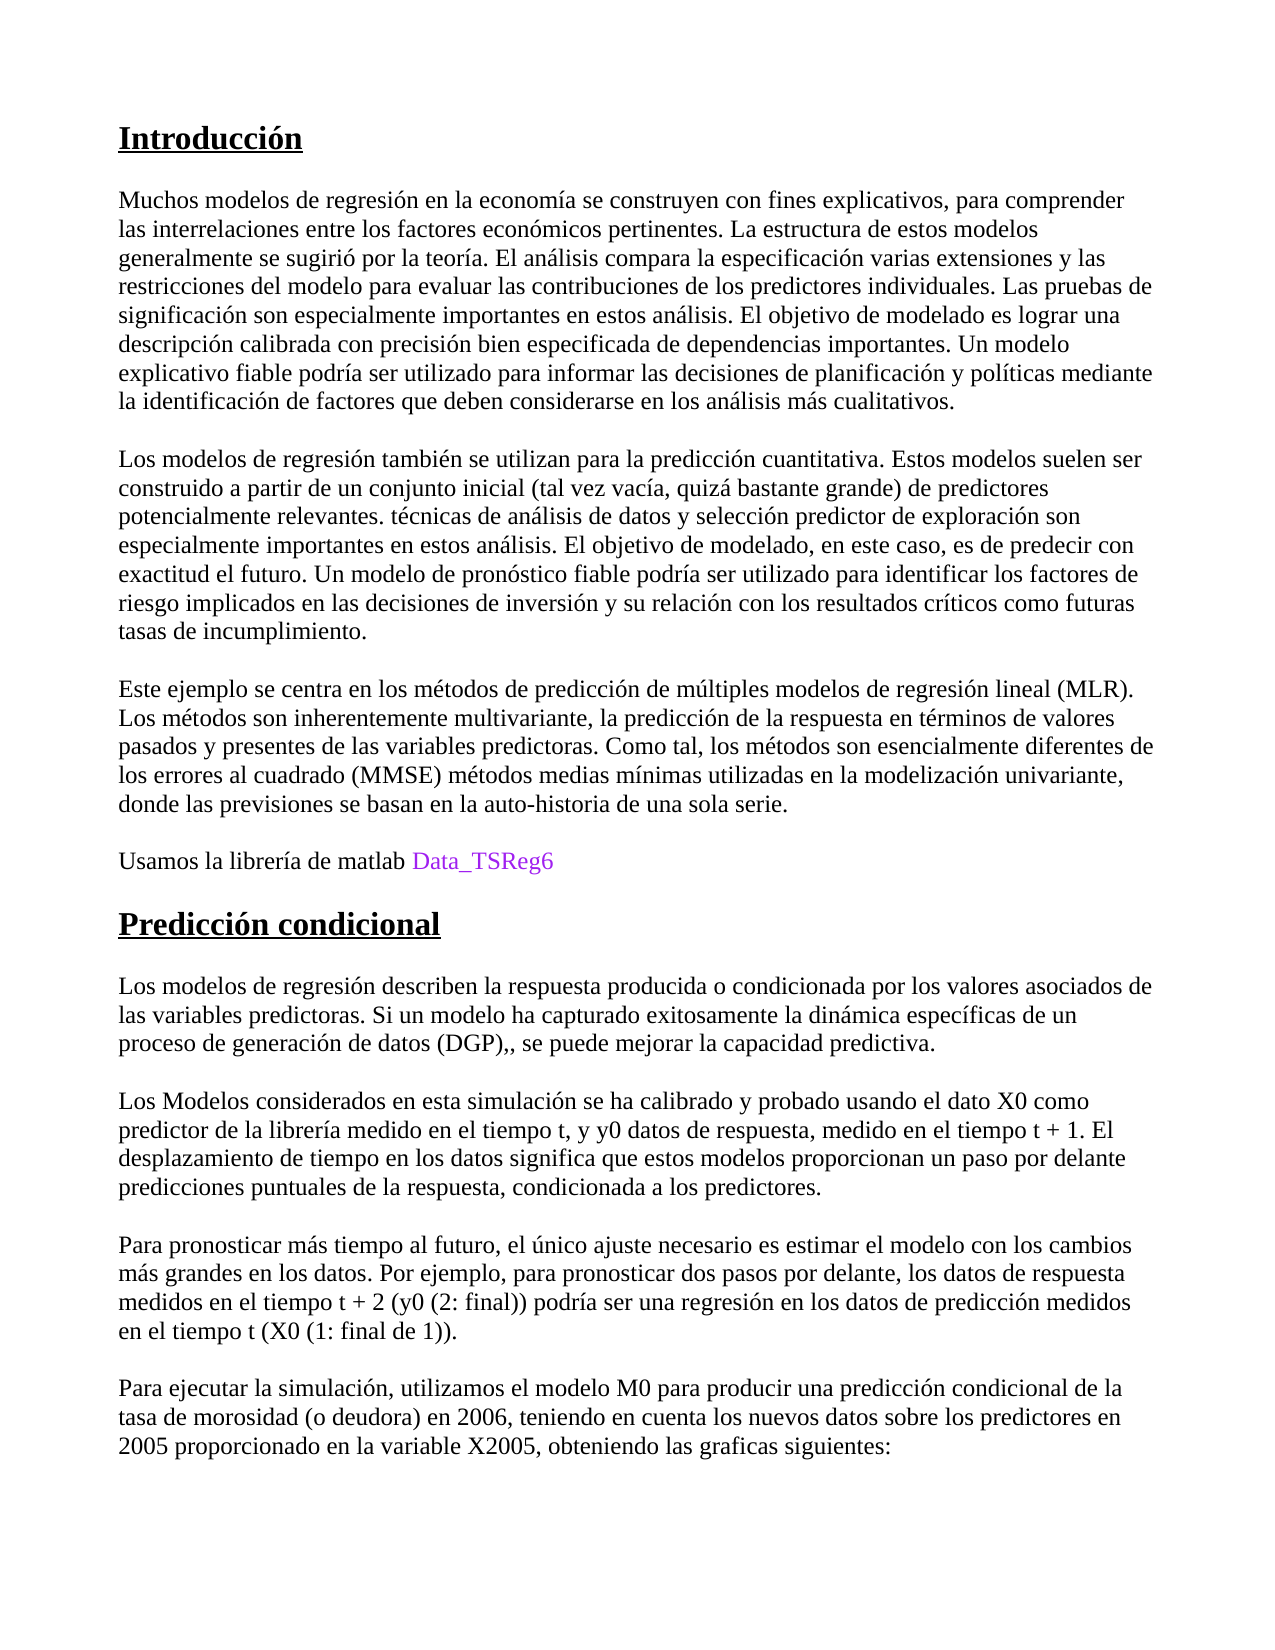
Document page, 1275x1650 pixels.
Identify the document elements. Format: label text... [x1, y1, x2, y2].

text Muchos modelos de regresión en la economía se construyen con fines explicativos, para comprender las interrelaciones entre los factores económicos pertinentes. La estructura de estos modelos generalmente se sugirió por la teoría. El análisis compara la especificación varias extensiones y las restricciones del modelo para evaluar las contribuciones de los predictores individuales. Las pruebas de significación son especialmente importantes en estos análisis. El objetivo de modelado es lograr una descripción calibrada con precisión bien especificada de dependencias importantes. Un modelo explicativo fiable podría ser utilizado para informar las decisiones de planificación y políticas mediante la identificación de factores que deben considerarse en los análisis más cualitativos. Los modelos de regresión también se utilizan para la predicción cuantitativa. Estos modelos suelen ser construido a partir de un conjunto inicial (tal vez vacía, quizá bastante grande) de predictores potencialmente relevantes. técnicas de análisis de datos y selección predictor de exploración son especialmente importantes en estos análisis. El objetivo de modelado, en este caso, es de predecir con exactitud el futuro. Un modelo de pronóstico fiable podría ser utilizado para identificar los factores de riesgo implicados en las decisiones de inversión y su relación con los resultados críticos como futuras tasas de incumplimiento. Este ejemplo se centra en los métodos de predicción de múltiples modelos de regresión lineal (MLR). Los métodos son inherentemente multivariante, la predicción de la respuesta en términos de valores pasados y presentes de las variables predictoras. Como tal, los métodos son esencialmente diferentes de los errores al cuadrado (MMSE) métodos medias mínimas utilizadas en la modelización univariante, donde las previsiones se basan en la auto-historia de una sola serie. Usamos la librería de matlab Data_TSReg6 [118, 185, 1157, 875]
text Introducción [118, 118, 1157, 156]
text Predicción condicional Los modelos de regresión describen la respuesta producida o condicionada por los valores asociados de las variables predictoras. Si un modelo ha capturado exitosamente la dinámica específicas de un proceso de generación de datos (DGP),, se puede mejorar la capacidad predictiva. Los Modelos considerados en esta simulación se ha calibrado y probado usando el dato X0 como predictor de la librería medido en el tiempo t, y y0 datos de respuesta, medido en el tiempo t + 1. El desplazamiento de tiempo en los datos significa que estos modelos proporcionan un paso por delante predicciones puntuales de la respuesta, condicionada a los predictores. Para pronosticar más tiempo al futuro, el único ajuste necesario es estimar el modelo con los cambios más grandes en los datos. Por ejemplo, para pronosticar dos pasos por delante, los datos de respuesta medidos en el tiempo t + 2 (y0 (2: final)) podría ser una regresión en los datos de predicción medidos en el tiempo t (X0 (1: final de 1)). Para ejecutar la simulación, utilizamos el modelo M0 para producir una predicción condicional de la tasa de morosidad (o deudora) en 2006, teniendo en cuenta los nuevos datos sobre los predictores en 2005 proporcionado en la variable X2005, obteniendo las graficas siguientes: [118, 904, 1157, 1460]
